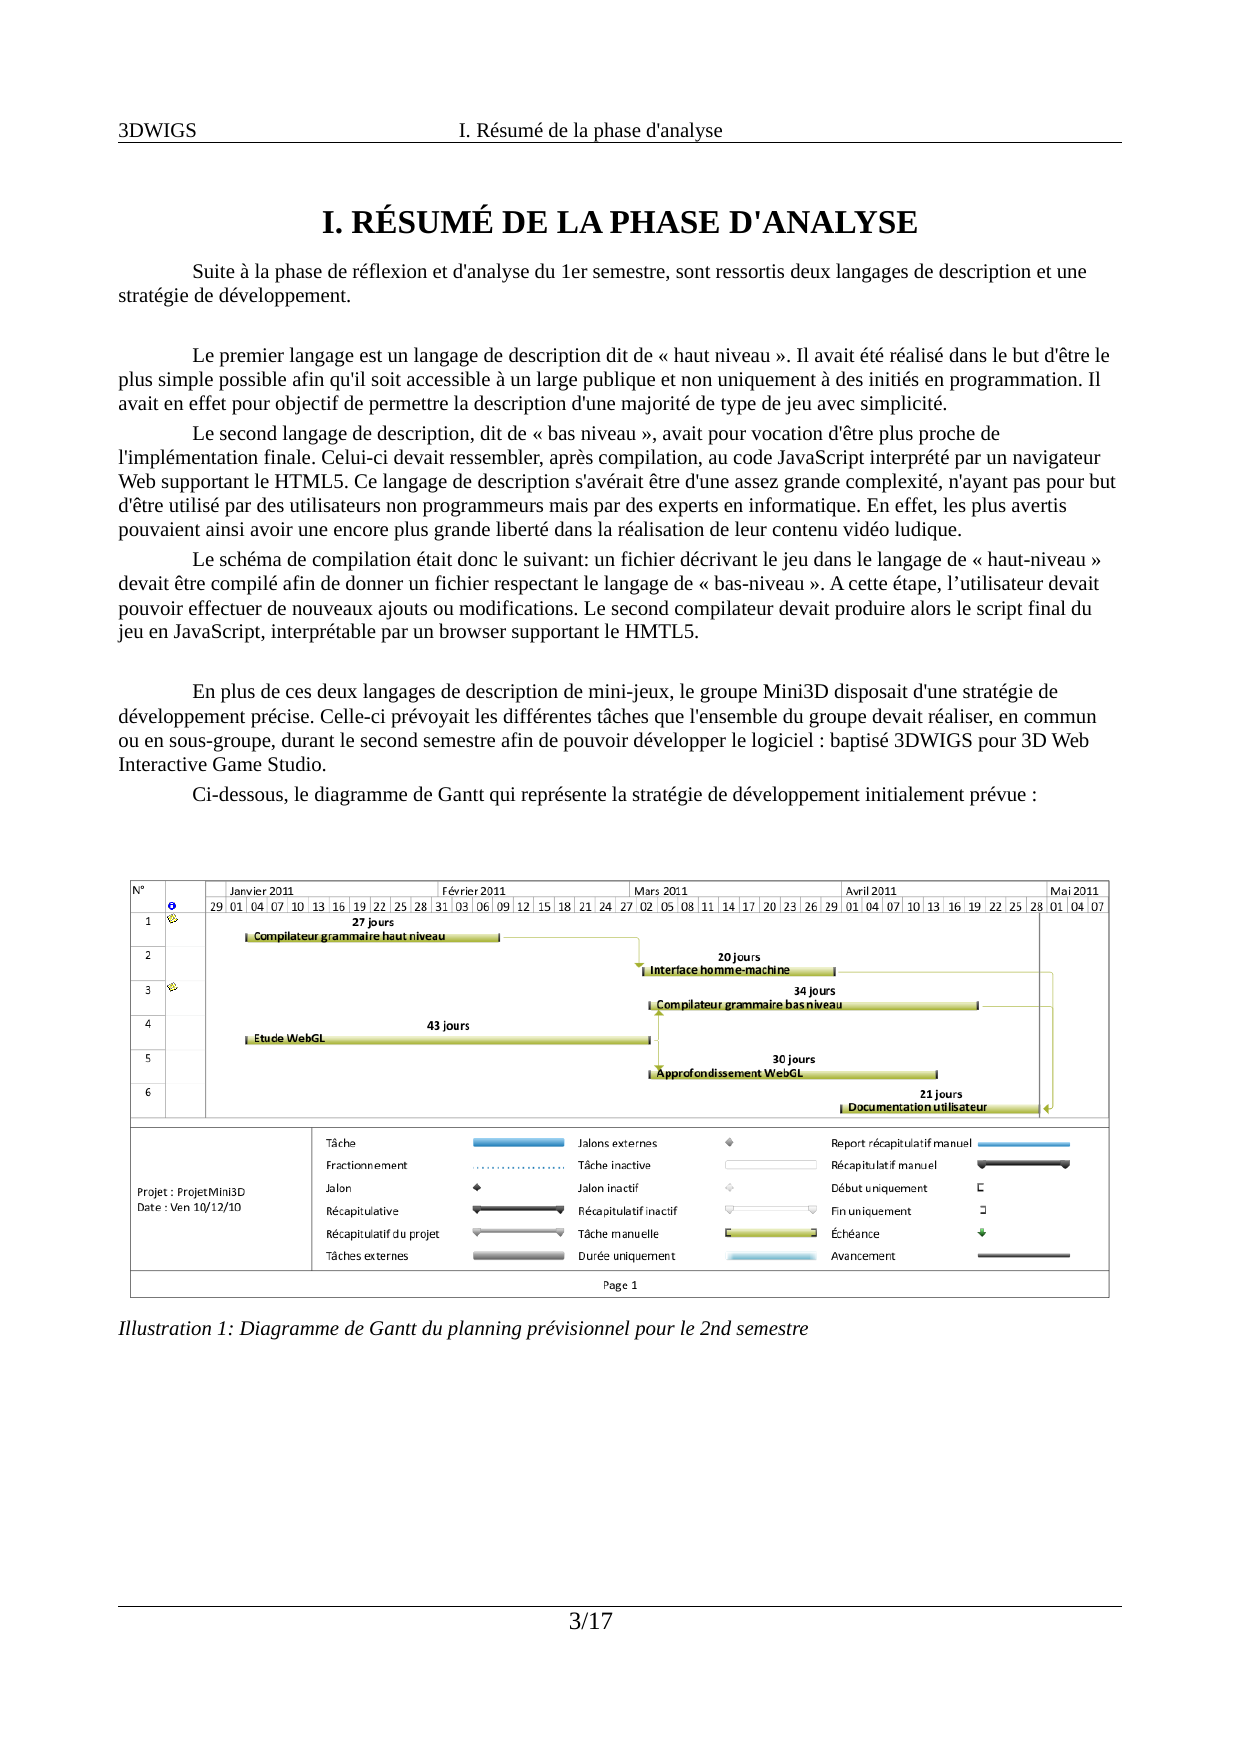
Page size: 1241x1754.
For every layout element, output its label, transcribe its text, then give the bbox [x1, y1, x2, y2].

subtitle Résumé de la phase d'analyse [118, 202, 1122, 240]
text Le premier langage est un langage de description dit de « haut niveau ». Il avait été réalisé dans le but d'être le plus simple possible afin qu'il soit accessible à un large publique et non uniquement à des initiés en programmation. Il avait en effet pour objectif de permettre la description d'une majorité de type de jeu avec simplicité. [118, 343, 1122, 415]
text Ci-dessous, le diagramme de Gantt qui représente la stratégie de développement initialement prévue : [118, 782, 1122, 806]
text En plus de ces deux langages de description de mini-jeux, le groupe Mini3D disposait d'une stratégie de développement précise. Celle-ci prévoyait les différentes tâches que l'ensemble du groupe devait réaliser, en commun ou en sous-groupe, durant le second semestre afin de pouvoir développer le logiciel : baptisé 3DWIGS pour 3D Web Interactive Game Studio. [118, 679, 1122, 776]
text Suite à la phase de réflexion et d'analyse du 1er semestre, sont ressortis deux langages de description et une stratégie de développement. [118, 259, 1122, 307]
text Le schéma de compilation était donc le suivant: un fichier décrivant le jeu dans le langage de « haut-niveau » devait être compilé afin de donner un fichier respectant le langage de « bas-niveau ». A cette étape, l’utilisateur devait pouvoir effectuer de nouveaux ajouts ou modifications. Le second compilateur devait produire alors le script final du jeu en JavaScript, interprétable par un browser supportant le HMTL5. [118, 547, 1122, 643]
text Illustration 1: Diagramme de Gantt du planning prévisionnel pour le 2nd semestre [118, 1317, 1122, 1340]
picture [118, 860, 1123, 1317]
text Le second langage de description, dit de « bas niveau », avait pour vocation d'être plus proche de l'implémentation finale. Celui-ci devait ressembler, après compilation, au code JavaScript interprété par un navigateur Web supportant le HTML5. Ce langage de description s'avérait être d'une assez grande complexité, n'ayant pas pour but d'être utilisé par des utilisateurs non programmeurs mais par des experts en informatique. En effet, les plus avertis pouvaient ainsi avoir une encore plus grande liberté dans la réalisation de leur contenu vidéo ludique. [118, 421, 1122, 541]
